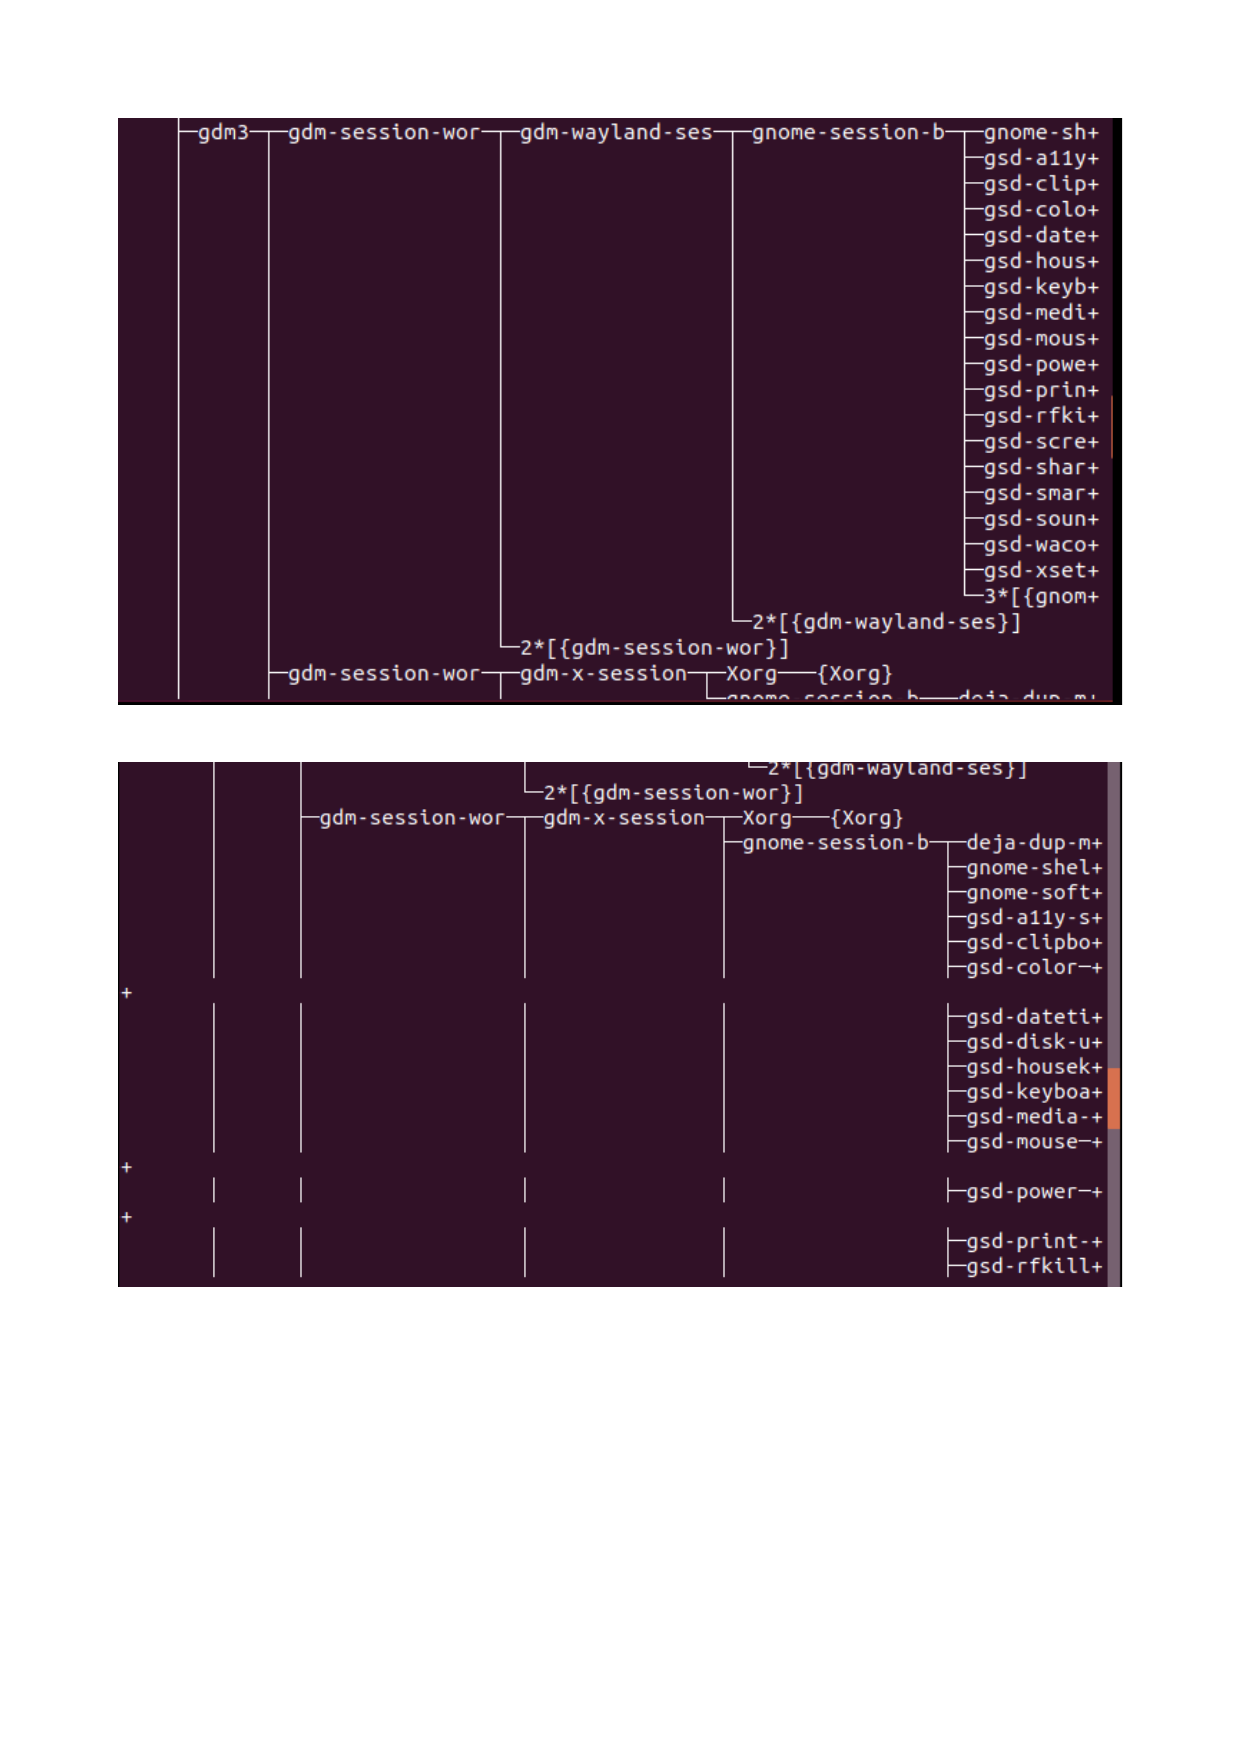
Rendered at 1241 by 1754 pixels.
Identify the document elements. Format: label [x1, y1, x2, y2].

picture [118, 118, 1123, 705]
picture [118, 762, 1123, 1287]
